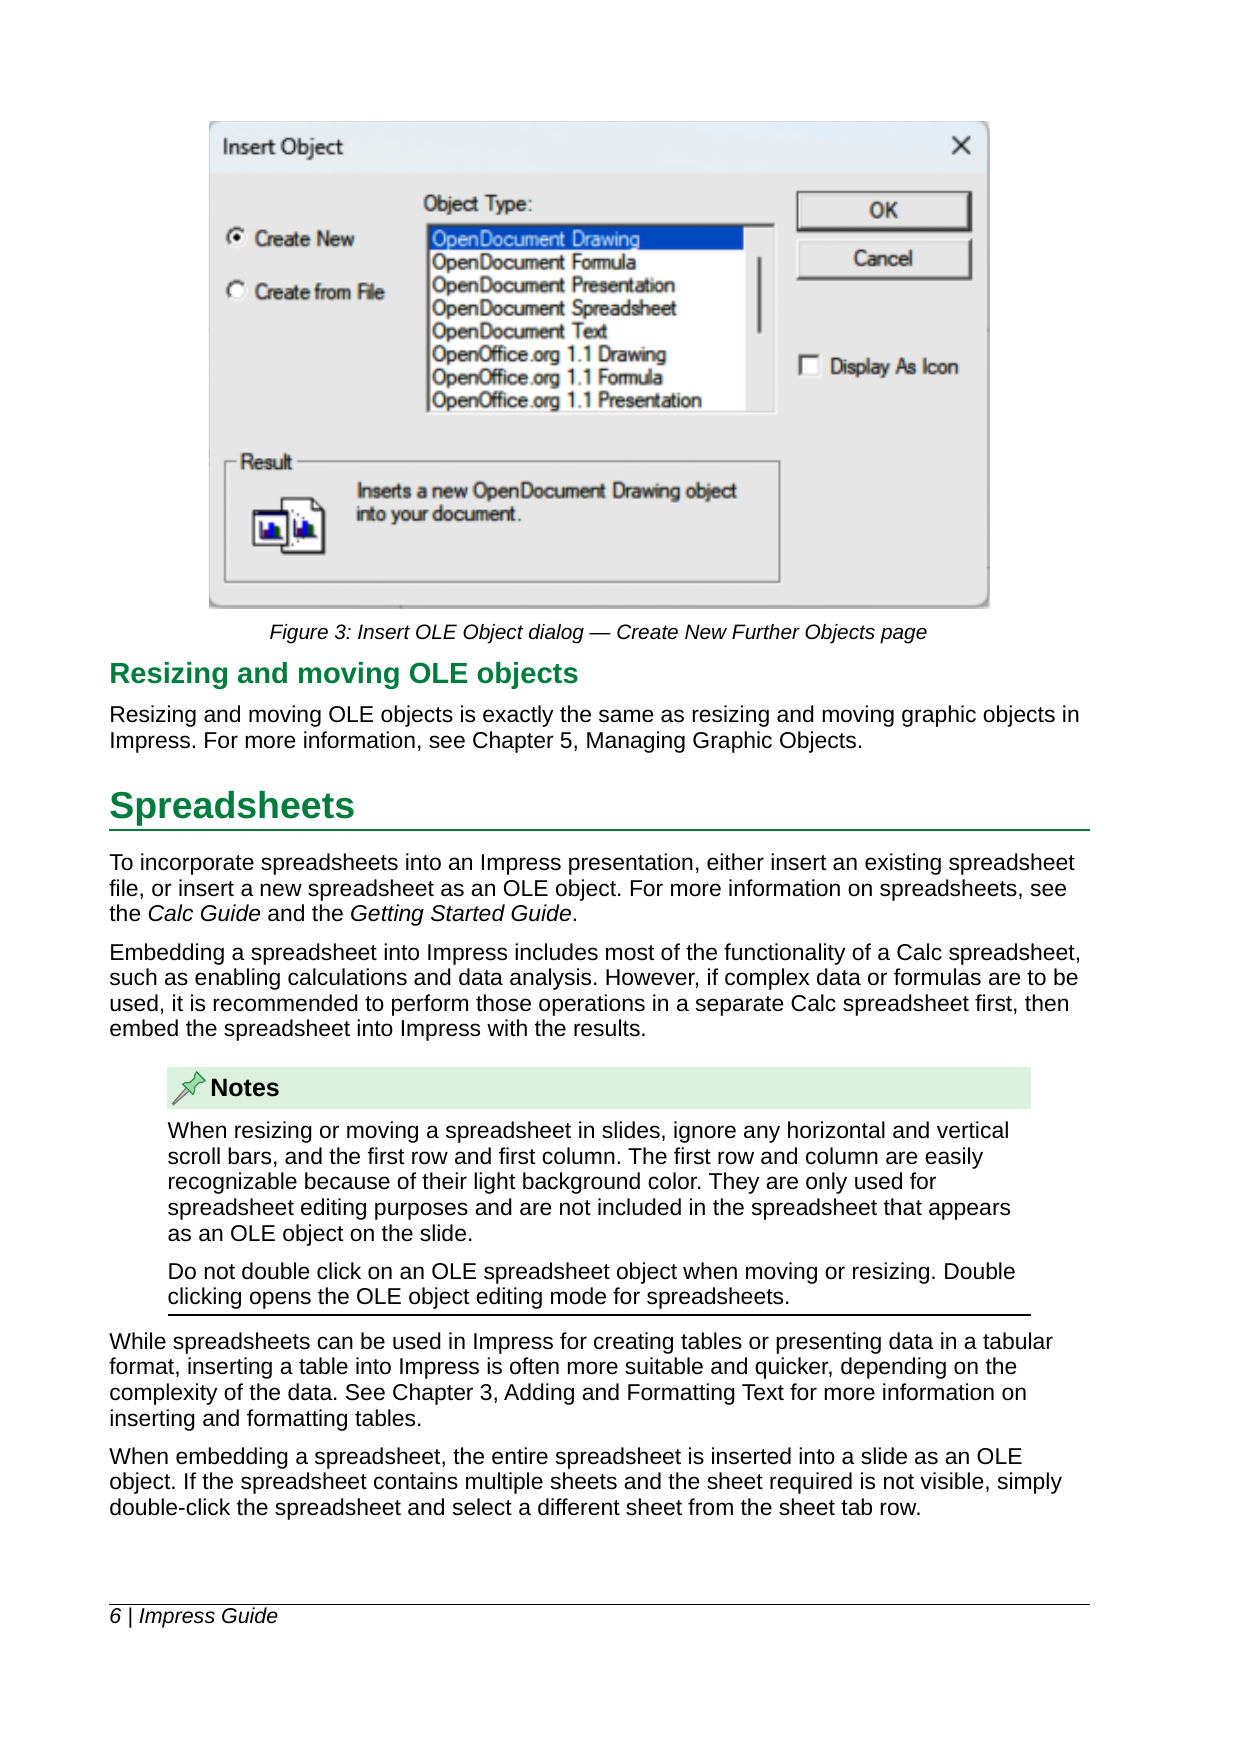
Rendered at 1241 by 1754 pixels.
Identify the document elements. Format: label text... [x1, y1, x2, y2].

text Figure 3: Insert OLE Object dialog — Create New Further Objects page [209, 621, 990, 644]
picture [208, 121, 990, 609]
text While spreadsheets can be used in Impress for creating tables or presenting data in a tabular format, inserting a table into Impress is often more suitable and quicker, depending on the complexity of the data. See Chapter 3, Adding and Formatting Text for more information on inserting and formatting tables. [109, 1328, 1090, 1431]
text Do not double click on an OLE spreadsheet object when moving or resizing. Double clicking opens the OLE object editing mode for spreadsheets. [167, 1258, 1031, 1316]
text When resizing or moving a spreadsheet in slides, ignore any horizontal and vertical scroll bars, and the first row and first column. The first row and column are easily recognizable because of their light background color. They are only used for spreadsheet editing purposes and are not included in the spreadsheet that appears as an OLE object on the slide. [167, 1118, 1031, 1246]
text When embedding a spreadsheet, the entire spreadsheet is inserted into a slide as an OLE object. If the spreadsheet contains multiple sheets and the sheet required is not visible, simply double-click the spreadsheet and select a different sheet from the sheet tab row. [109, 1443, 1090, 1520]
text Embedding a spreadsheet into Impress includes most of the functionality of a Calc spreadsheet, such as enabling calculations and data analysis. However, if complex data or formulas are to be used, it is recommended to perform those operations in a separate Calc spreadsheet first, then embed the spreadsheet into Impress with the results. [109, 939, 1090, 1042]
text To incorporate spreadsheets into an Impress presentation, either insert an existing spreadsheet file, or insert a new spreadsheet as an OLE object. For more information on spreadsheets, see the Calc Guide and the Getting Started Guide. [109, 850, 1090, 927]
subtitle Resizing and moving OLE objects [109, 657, 1090, 689]
text Resizing and moving OLE objects is exactly the same as resizing and moving graphic objects in Impress. For more information, see Chapter 5, Managing Graphic Objects. [109, 702, 1090, 753]
subtitle Spreadsheets [109, 784, 1090, 829]
subtitle Notes [210, 1067, 1031, 1109]
